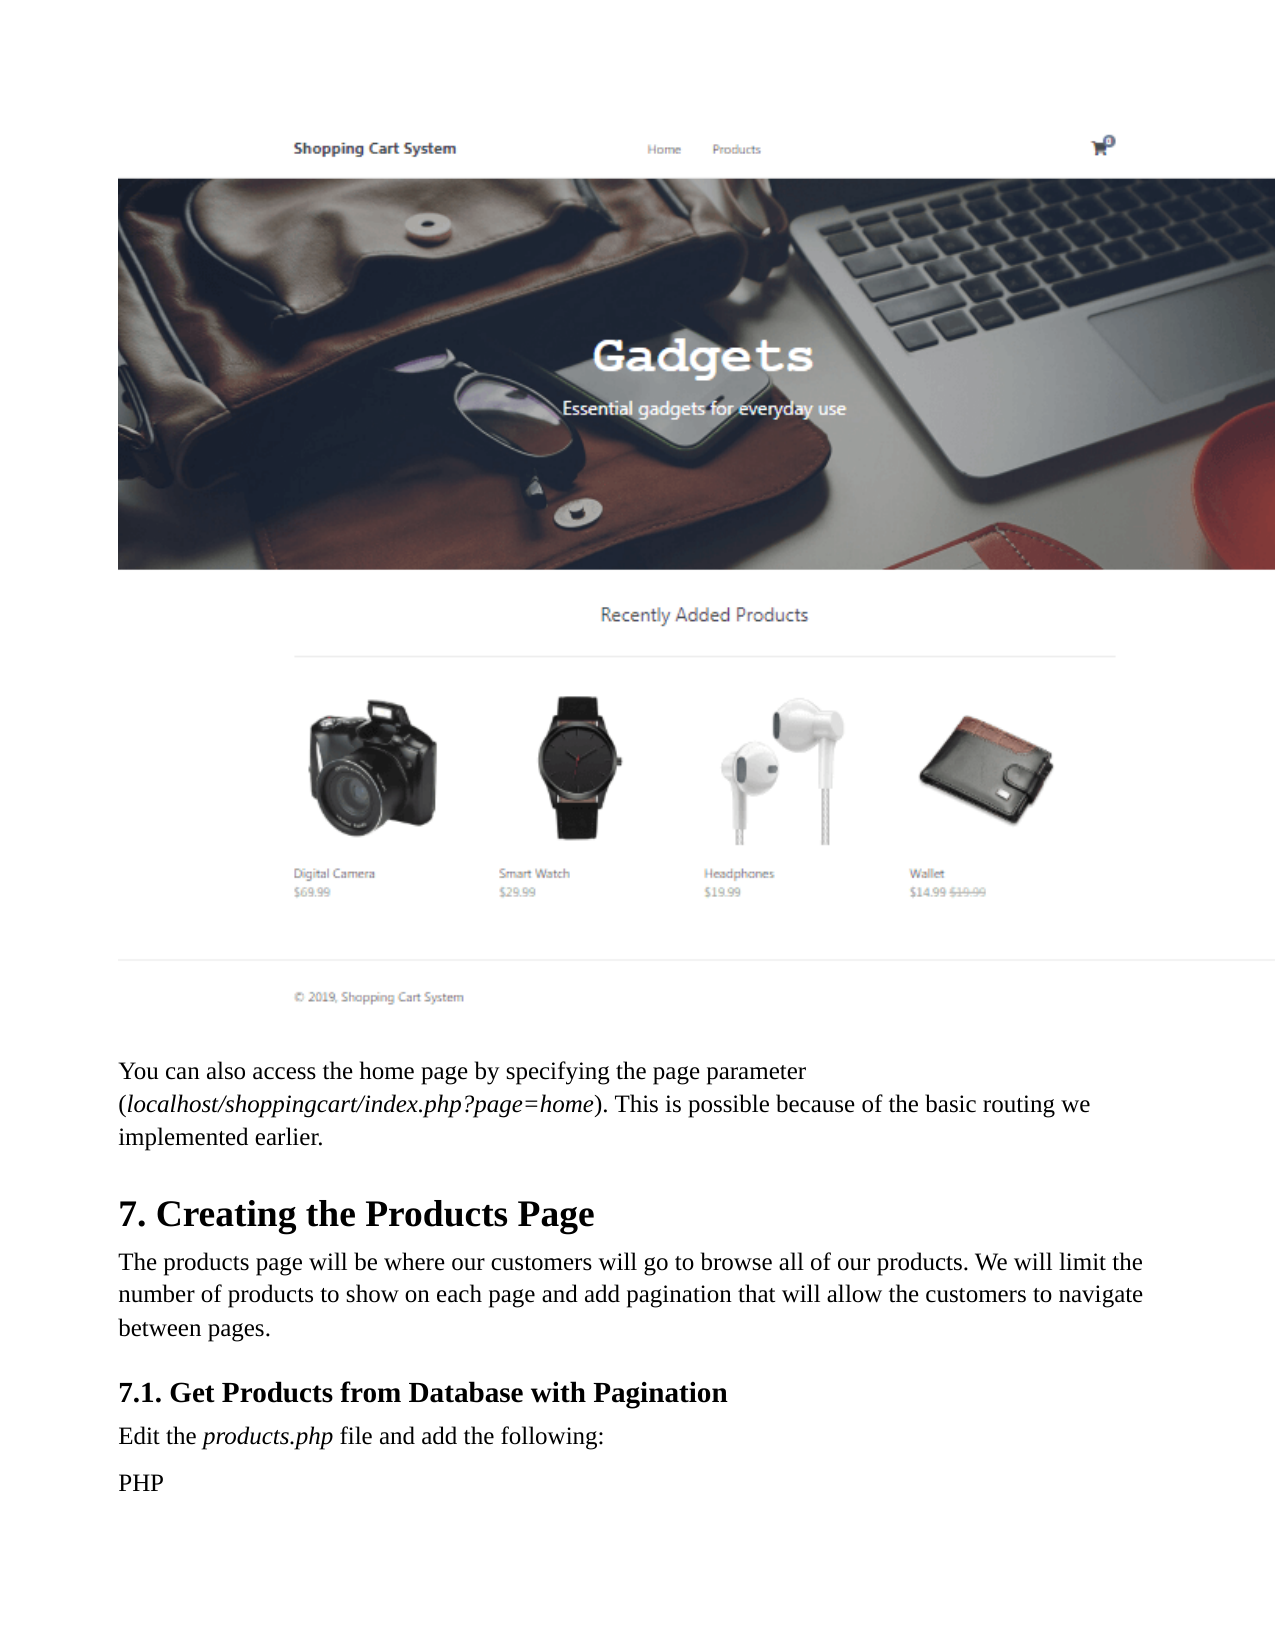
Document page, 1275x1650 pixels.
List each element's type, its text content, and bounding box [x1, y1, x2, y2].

text You can also access the home page by specifying the page parameter (localhost/shoppingcart/index.php?page=home). This is possible because of the basic routing we implemented earlier. [118, 1056, 1157, 1151]
subtitle 7.1. Get Products from Database with Pagination [118, 1375, 1157, 1408]
subtitle 7. Creating the Products Page [118, 1191, 1157, 1234]
text Edit the products.php file and add the following: [118, 1421, 1157, 1449]
text PHP [118, 1468, 1157, 1497]
picture [118, 118, 1275, 1033]
text The products page will be where our customers will go to browse all of our products. We will limit the number of products to show on each page and add pagination that will allow the customers to navigate between pages. [118, 1247, 1157, 1341]
